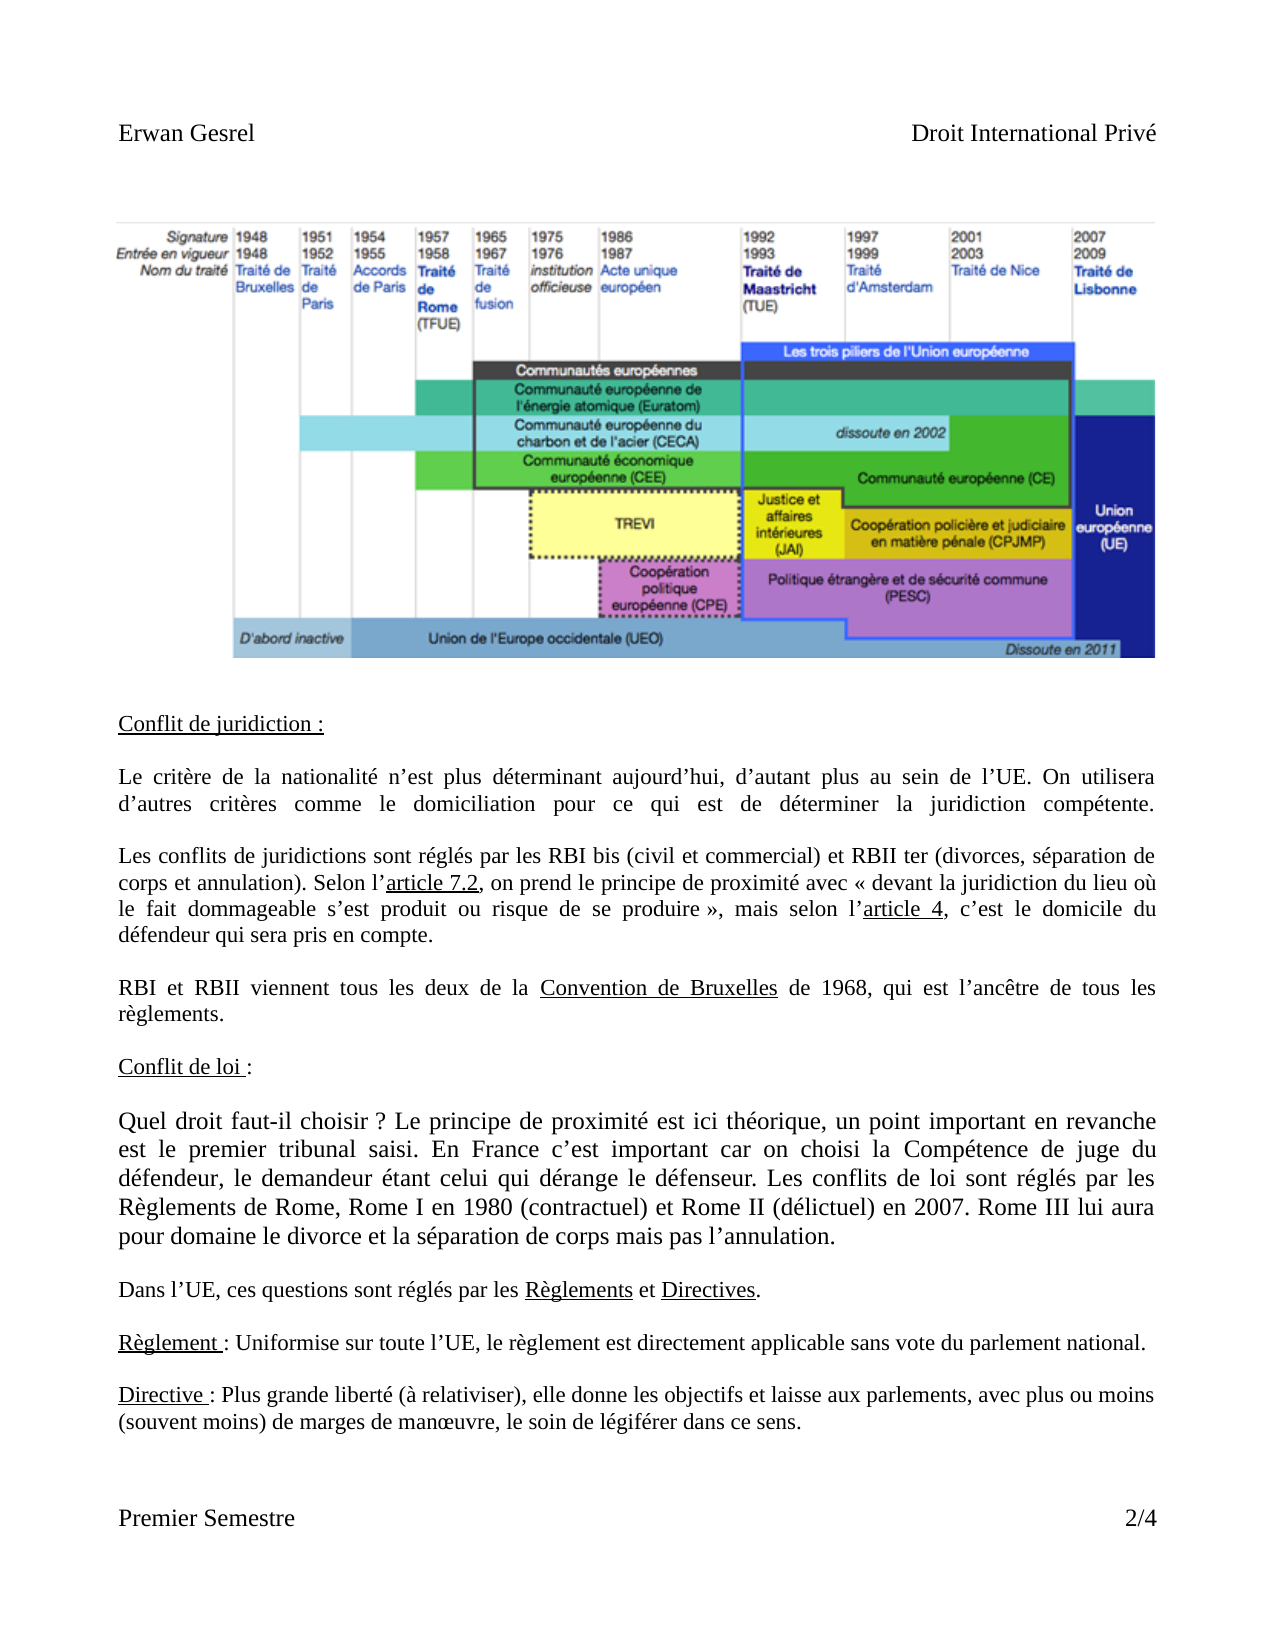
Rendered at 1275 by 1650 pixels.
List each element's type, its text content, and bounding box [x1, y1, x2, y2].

text Conflit de juridiction : [118, 711, 1157, 737]
text Le critère de la nationalité n’est plus déterminant aujourd’hui, d’autant plus au sein de l’UE. On utilisera d’autres critères comme le domiciliation pour ce qui est de déterminer la juridiction compétente. Les conflits de juridictions sont réglés par les RBI bis (civil et commercial) et RBII ter (divorces, séparation de corps et annulation). Selon l’article 7.2, on prend le principe de proximité avec « devant la juridic­tion du lieu où le fait dommageable s’est produit ou risque de se produire », mais selon l’article 4, c’est le domicile du défendeur qui sera pris en compte. [118, 763, 1157, 948]
text Quel droit faut-il choisir ? Le principe de proximité est ici théorique, un point important en revanche est le premier tribunal saisi. En France c’est important car on choisi la Compétence de juge du défendeur, le demandeur étant celui qui dérange le défenseur. Les conflits de loi sont réglés par les Règlements de Rome, Rome I en 1980 (contractuel) et Rome II (délictuel) en 2007. Rome III lui aura pour domaine le divorce et la séparation de corps mais pas l’annulation. [118, 1106, 1157, 1249]
text Conflit de loi : [118, 1053, 1157, 1079]
text Règlement : Uniformise sur toute l’UE, le règlement est directement applicable sans vote du parlement national. [118, 1329, 1157, 1355]
picture [116, 222, 1156, 658]
text Dans l’UE, ces questions sont réglés par les Règlements et Directives. [118, 1276, 1157, 1302]
text RBI et RBII viennent tous les deux de la Convention de Bruxelles de 1968, qui est l’ancêtre de tous les règlements. [118, 974, 1157, 1027]
text Directive : Plus grande liberté (à relativiser), elle donne les objectifs et laisse aux parlements, avec plus ou moins (souvent moins) de marges de manœuvre, le soin de légiférer dans ce sens. [118, 1381, 1157, 1434]
